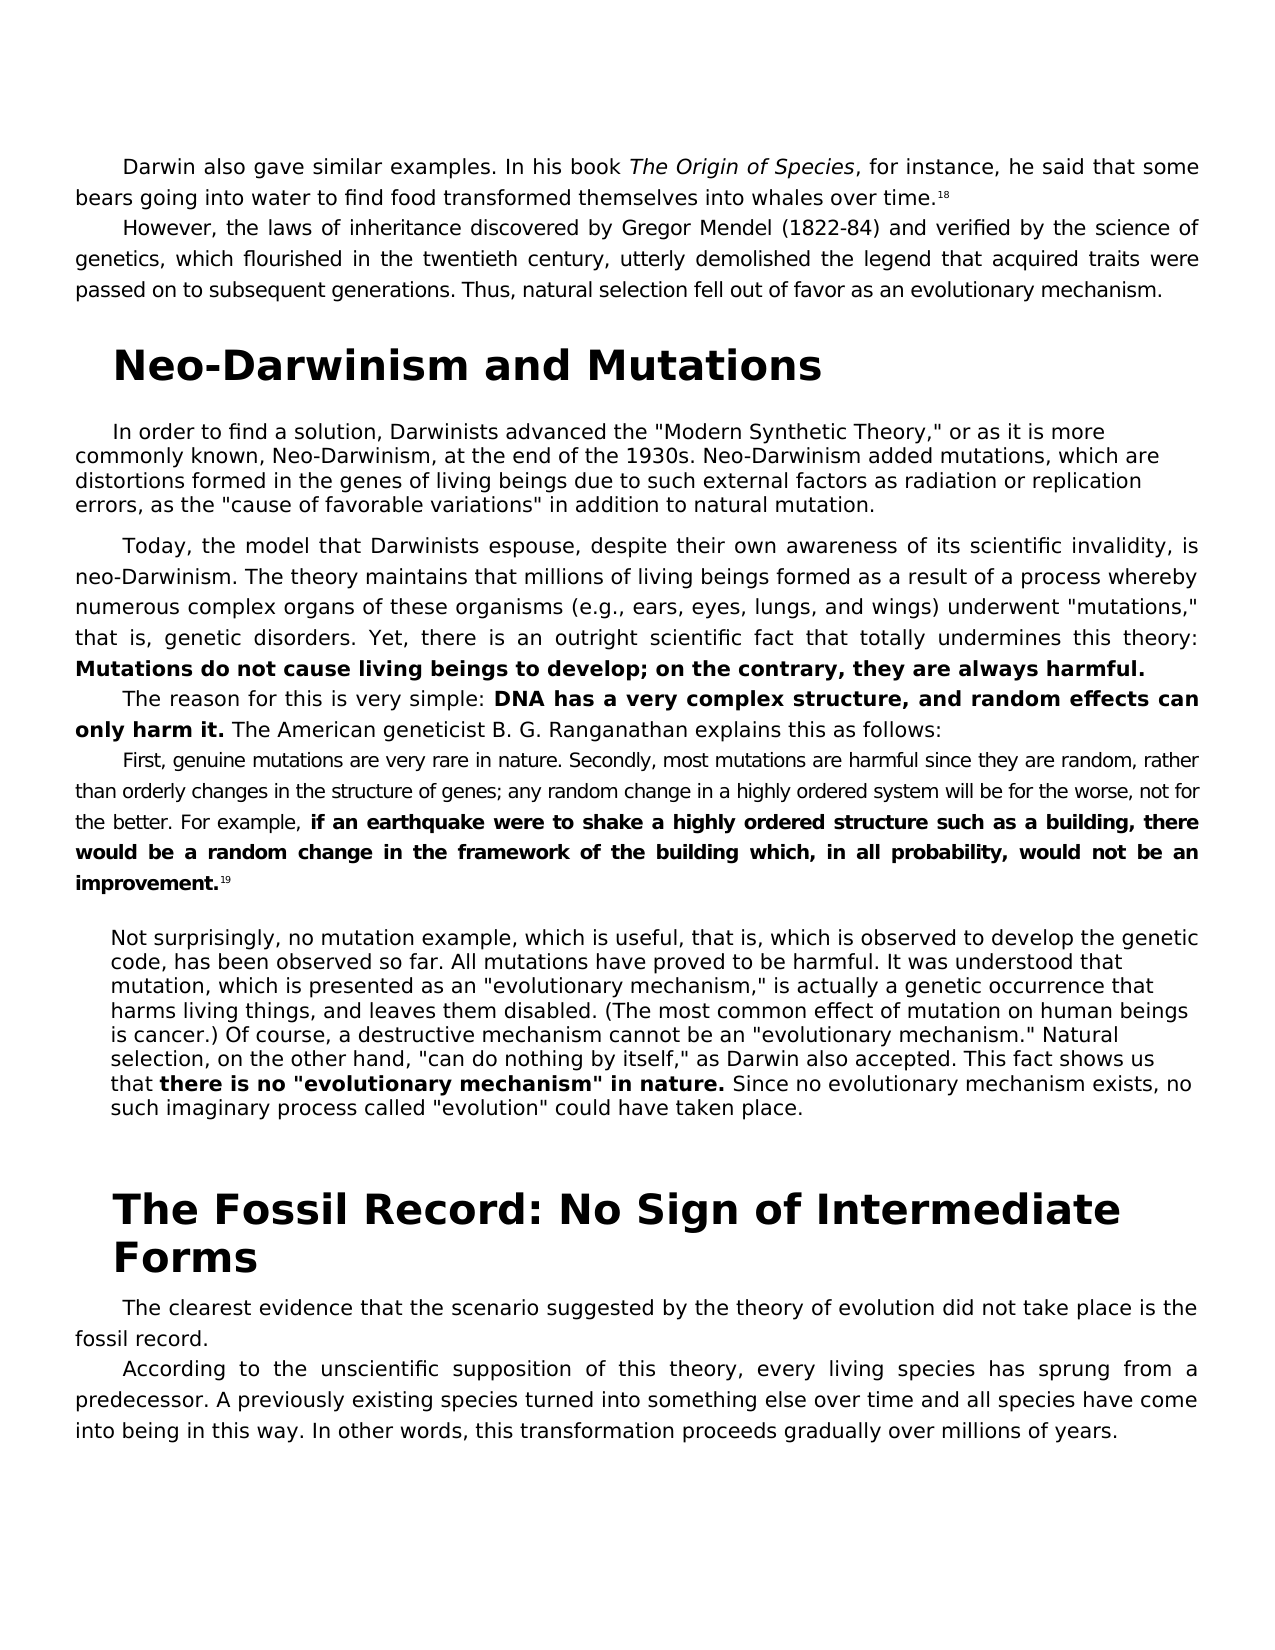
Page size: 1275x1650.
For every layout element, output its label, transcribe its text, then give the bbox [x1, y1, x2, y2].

text Today, the model that Darwinists espouse, despite their own awareness of its scientific invalidity, is neo-Darwinism. The theory maintains that millions of living beings formed as a result of a process whereby numerous complex organs of these organisms (e.g., ears, eyes, lungs, and wings) underwent "mutations," that is, genetic disorders. Yet, there is an outright scientific fact that totally undermines this theory: Mutations do not cause living beings to develop; on the contrary, they are always harmful. [75, 529, 1200, 682]
text Not surprisingly, no mutation example, which is useful, that is, which is observed to develop the genetic code, has been observed so far. All mutations have proved to be harmful. It was understood that mutation, which is presented as an "evolutionary mechanism," is actually a genetic occurrence that harms living things, and leaves them disabled. (The most common effect of mutation on human beings is cancer.) Of course, a destructive mechanism cannot be an "evolutionary mechanism." Natural selection, on the other hand, "can do nothing by itself," as Darwin also accepted. This fact shows us that there is no "evolutionary mechanism" in nature. Since no evolutionary mechanism exists, no such imaginary process called "evolution" could have taken place. [110, 926, 1200, 1120]
text Darwin also gave similar examples. In his book The Origin of Species, for instance, he said that some bears going into water to find food transformed themselves into whales over time.18 [75, 150, 1200, 211]
text The clearest evidence that the scenario suggested by the theory of evolution did not take place is the fossil record. [75, 1291, 1200, 1352]
text First, genuine mutations are very rare in nature. Secondly, most mutations are harmful since they are random, rather than orderly changes in the structure of genes; any random change in a highly ordered system will be for the worse, not for the better. For example, if an earthquake were to shake a highly ordered structure such as a building, there would be a random change in the framework of the building which, in all probability, would not be an improvement.19 [75, 743, 1200, 896]
text In order to find a solution, Darwinists advanced the "Modern Synthetic Theory," or as it is more commonly known, Neo-Darwinism, at the end of the 1930s. Neo-Darwinism added mutations, which are distortions formed in the genes of living beings due to such external factors as radiation or replication errors, as the "cause of favorable variations" in addition to natural mutation. [75, 420, 1200, 517]
text According to the unscientific supposition of this theory, every living species has sprung from a predecessor. A previously existing species turned into something else over time and all species have come into being in this way. In other words, this transformation proceeds gradually over millions of years. [75, 1352, 1200, 1444]
text The reason for this is very simple: DNA has a very complex structure, and random effects can only harm it. The American geneticist B. G. Ranganathan explains this as follows: [75, 682, 1200, 743]
text However, the laws of inheritance discovered by Gregor Mendel (1822-84) and verified by the science of genetics, which flourished in the twentieth century, utterly demolished the legend that acquired traits were passed on to subsequent generations. Thus, natural selection fell out of favor as an evolutionary mechanism. [75, 211, 1200, 303]
subtitle The Fossil Record: No Sign of Intermediate Forms [112, 1186, 1200, 1283]
subtitle Neo-Darwinism and Mutations [112, 342, 1200, 391]
